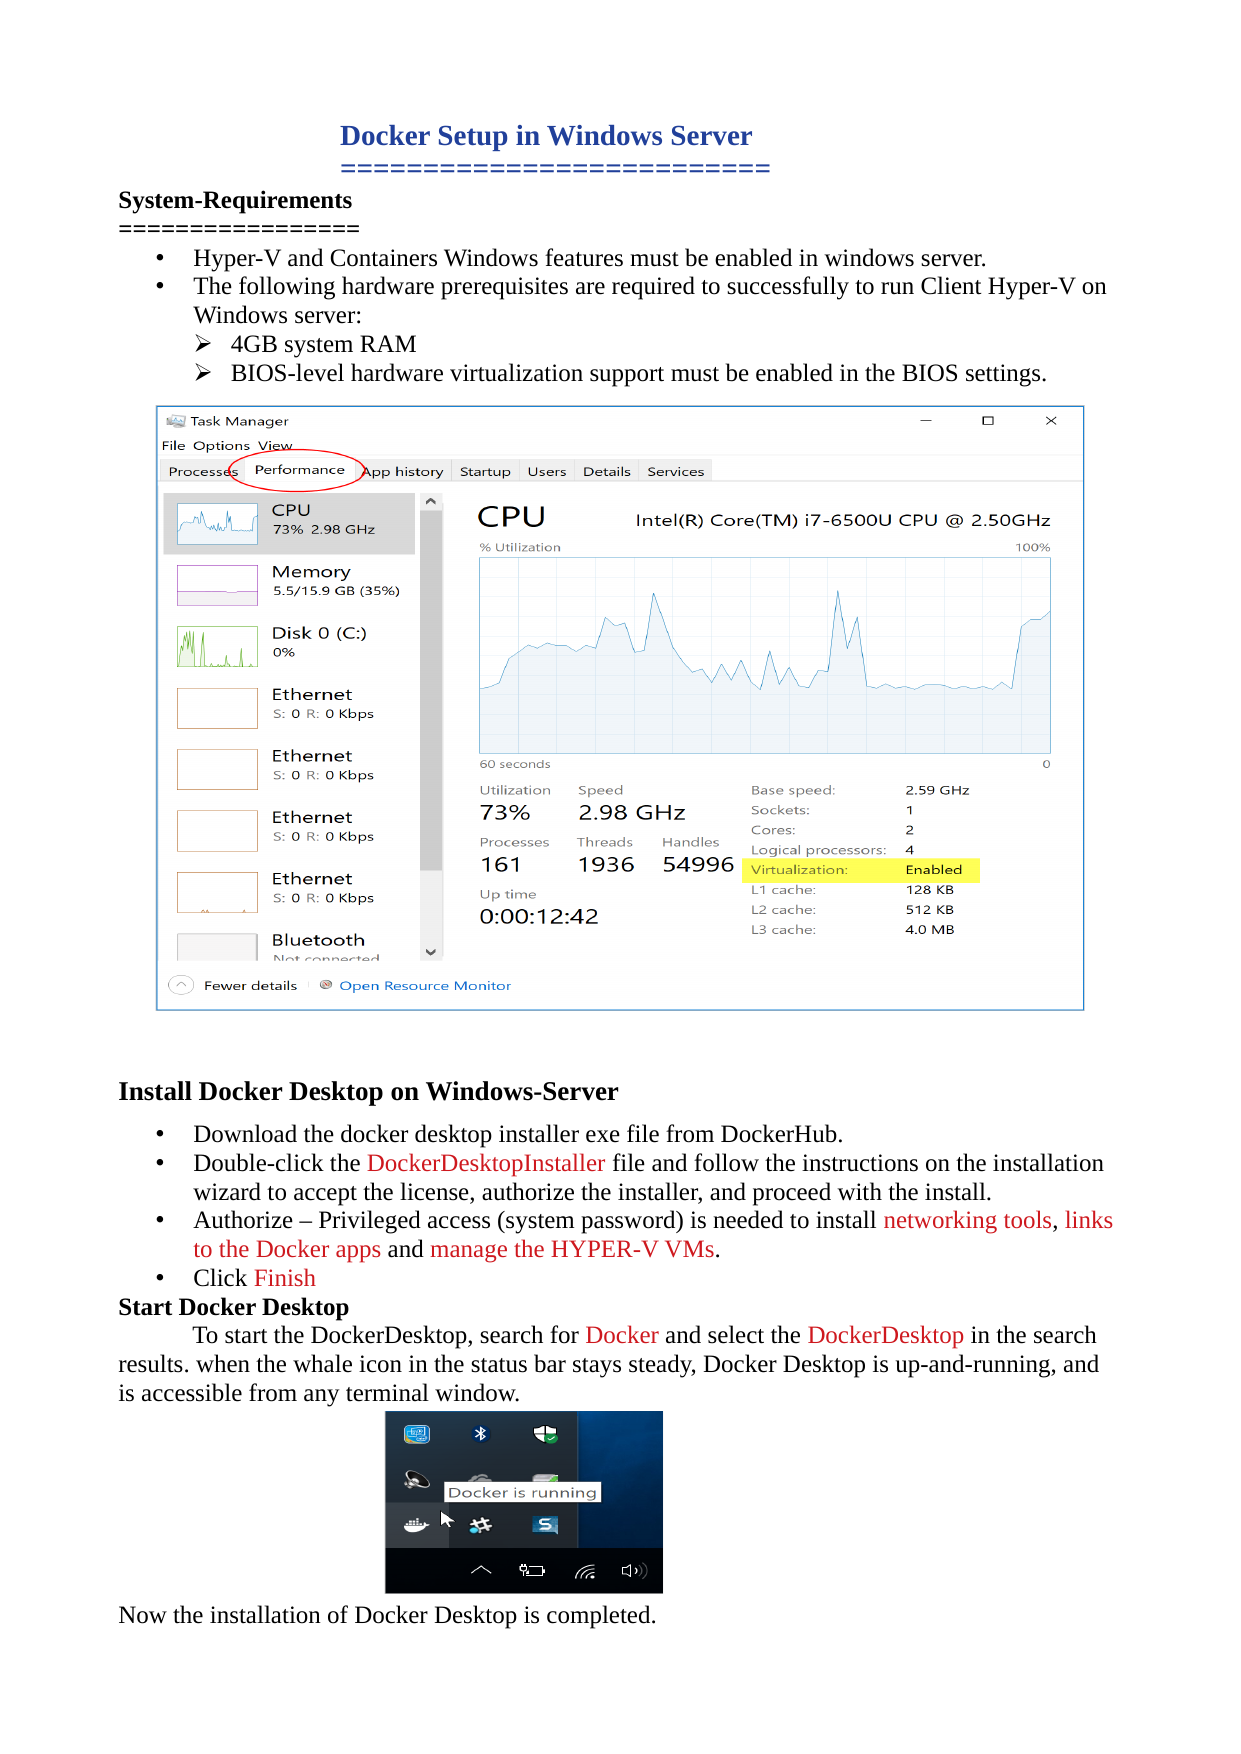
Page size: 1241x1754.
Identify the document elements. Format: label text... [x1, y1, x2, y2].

subtitle Install Docker Desktop on Windows-Server [118, 1076, 1122, 1107]
list Authorize – Privileged access (system password) is needed to install networking tools, links to the Docker apps and manage the HYPER-V VMs. [156, 1205, 1122, 1263]
text To start the DockerDesktop, search for Docker and select the DockerDesktop in the search results. when the whale icon in the status bar stays steady, Docker Desktop is up-and-running, and is accessible from any terminal window. [118, 1320, 1122, 1407]
list Double-click the DockerDesktopInstaller file and follow the instructions on the installation wizard to accept the license, authorize the installer, and proceed with the install. [156, 1148, 1122, 1205]
picture [155, 405, 1085, 1011]
list BIOS-level hardware virtualization support must be enabled in the BIOS settings. [193, 358, 1122, 386]
list Click Finish [156, 1263, 1122, 1292]
picture [384, 1411, 664, 1594]
list Hyper-V and Containers Windows features must be enabled in windows server. [156, 243, 1122, 271]
text Now the installation of Docker Desktop is completed. [118, 1600, 1122, 1629]
list 4GB system RAM [193, 329, 1122, 358]
list Download the docker desktop installer exe file from DockerHub. [156, 1119, 1122, 1148]
text ================= [118, 214, 1122, 243]
text Docker Setup in Windows Server [118, 118, 1122, 152]
list The following hardware prerequisites are required to successfully to run Client Hyper-V on Windows server: [156, 271, 1122, 329]
text System-Requirements [118, 185, 1122, 214]
text Start Docker Desktop [118, 1292, 1122, 1320]
text ========================== [118, 152, 1122, 185]
